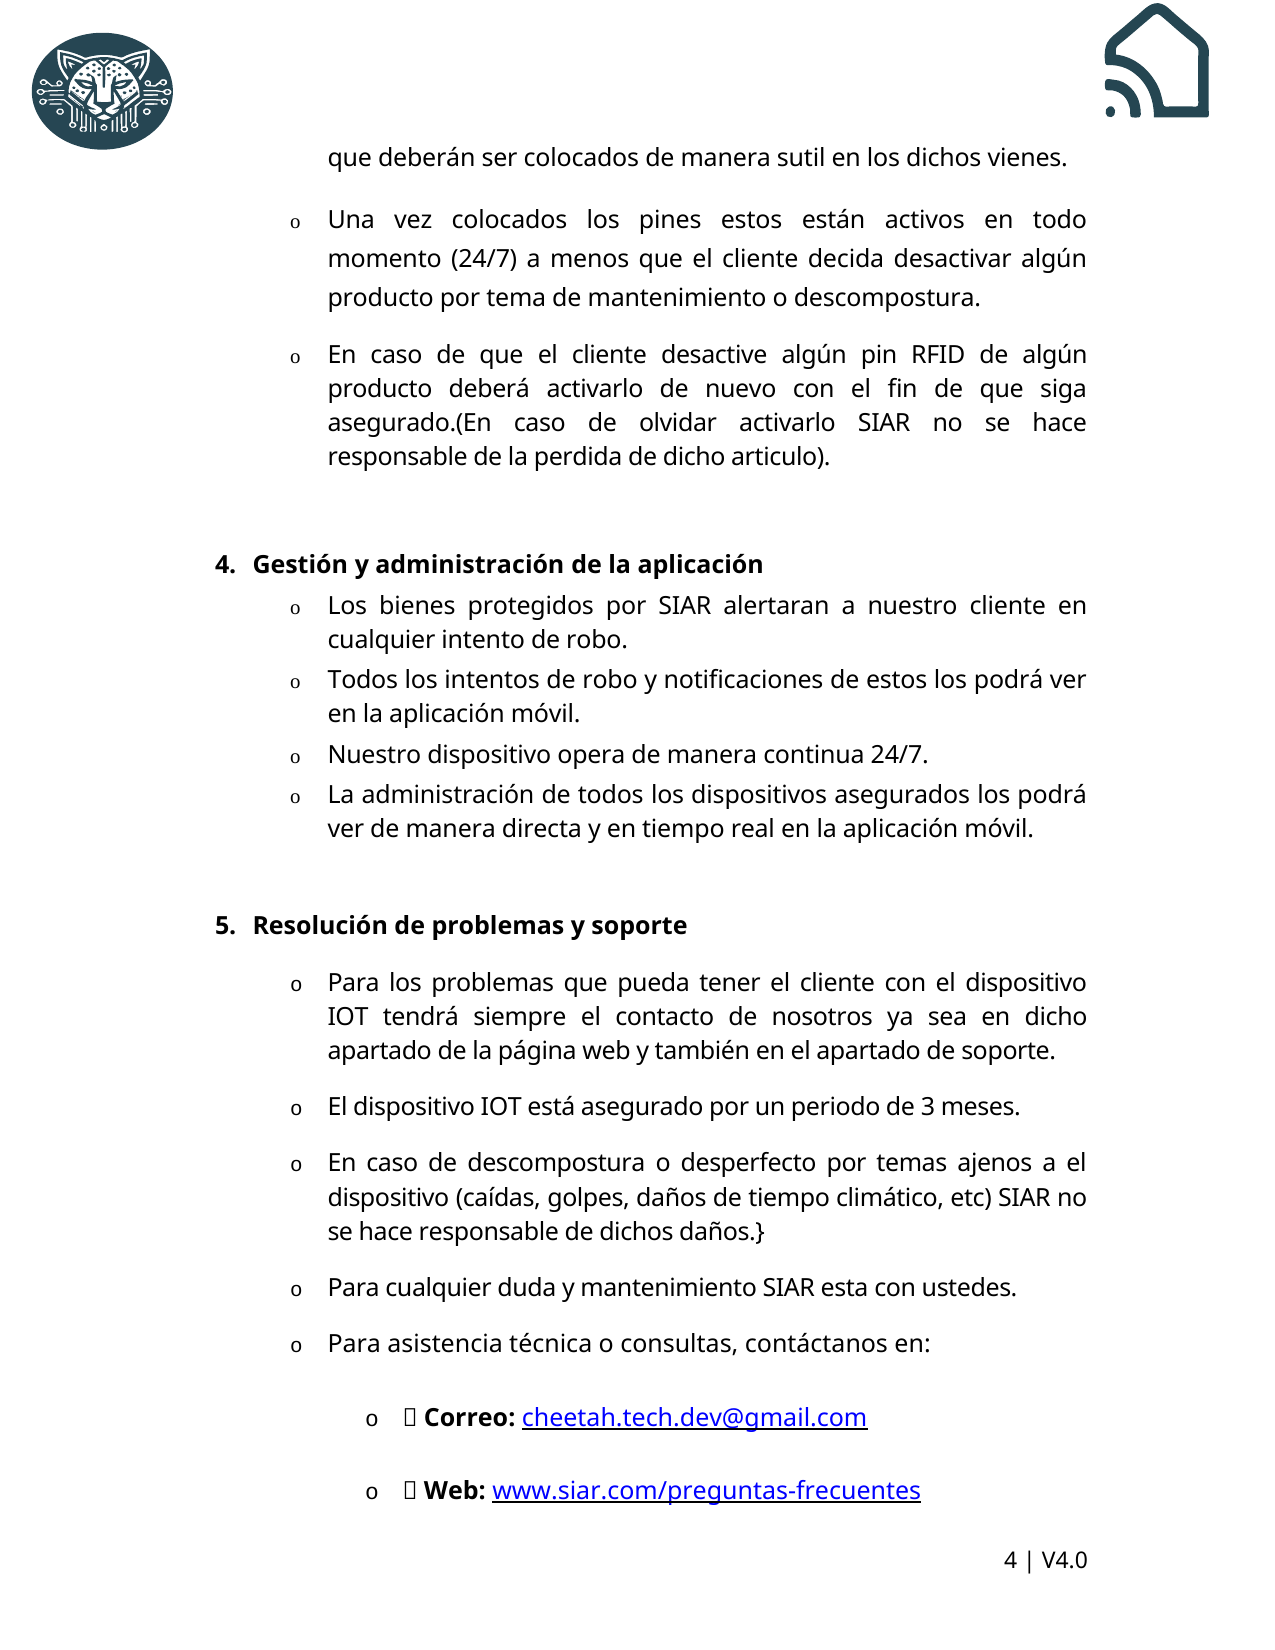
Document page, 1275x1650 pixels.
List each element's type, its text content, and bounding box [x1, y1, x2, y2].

list Los bienes protegidos por SIAR alertaran a nuestro cliente en cualquier intento de robo. [290, 587, 1087, 655]
list En caso de descompostura o desperfecto por temas ajenos a el dispositivo (caídas, golpes, daños de tiempo climático, etc) SIAR no se hace responsable de dichos daños.} [290, 1145, 1087, 1247]
list 🌐 Web: www.siar.com/preguntas-frecuentes [365, 1473, 1087, 1507]
list Para los problemas que pueda tener el cliente con el dispositivo IOT tendrá siempre el contacto de nosotros ya sea en dicho apartado de la página web y también en el apartado de soporte. [290, 964, 1087, 1066]
list Todos los intentos de robo y notificaciones de estos los podrá ver en la aplicación móvil. [290, 662, 1087, 730]
list Nuestro dispositivo opera de manera continua 24/7. [290, 736, 1087, 771]
list Para cualquier duda y mantenimiento SIAR esta con ustedes. [290, 1269, 1087, 1304]
list Gestión y administración de la aplicación [215, 547, 1087, 581]
list Resolución de problemas y soporte [215, 908, 1087, 942]
list Una vez colocados los pines estos están activos en todo momento (24/7) a menos que el cliente decida desactivar algún producto por tema de mantenimiento o descompostura. [290, 202, 1087, 314]
list La administración de todos los dispositivos asegurados los podrá ver de manera directa y en tiempo real en la aplicación móvil. [290, 777, 1087, 845]
list que deberán ser colocados de manera sutil en los dichos vienes. [290, 139, 1087, 174]
list 📧 Correo: cheetah.tech.dev@gmail.com [365, 1399, 1087, 1433]
list En caso de que el cliente desactive algún pin RFID de algún producto deberá activarlo de nuevo con el fin de que siga asegurado.(En caso de olvidar activarlo SIAR no se hace responsable de la perdida de dicho articulo). [290, 337, 1087, 473]
list Para asistencia técnica o consultas, contáctanos en: [290, 1326, 1087, 1360]
list El dispositivo IOT está asegurado por un periodo de 3 meses. [290, 1089, 1087, 1123]
